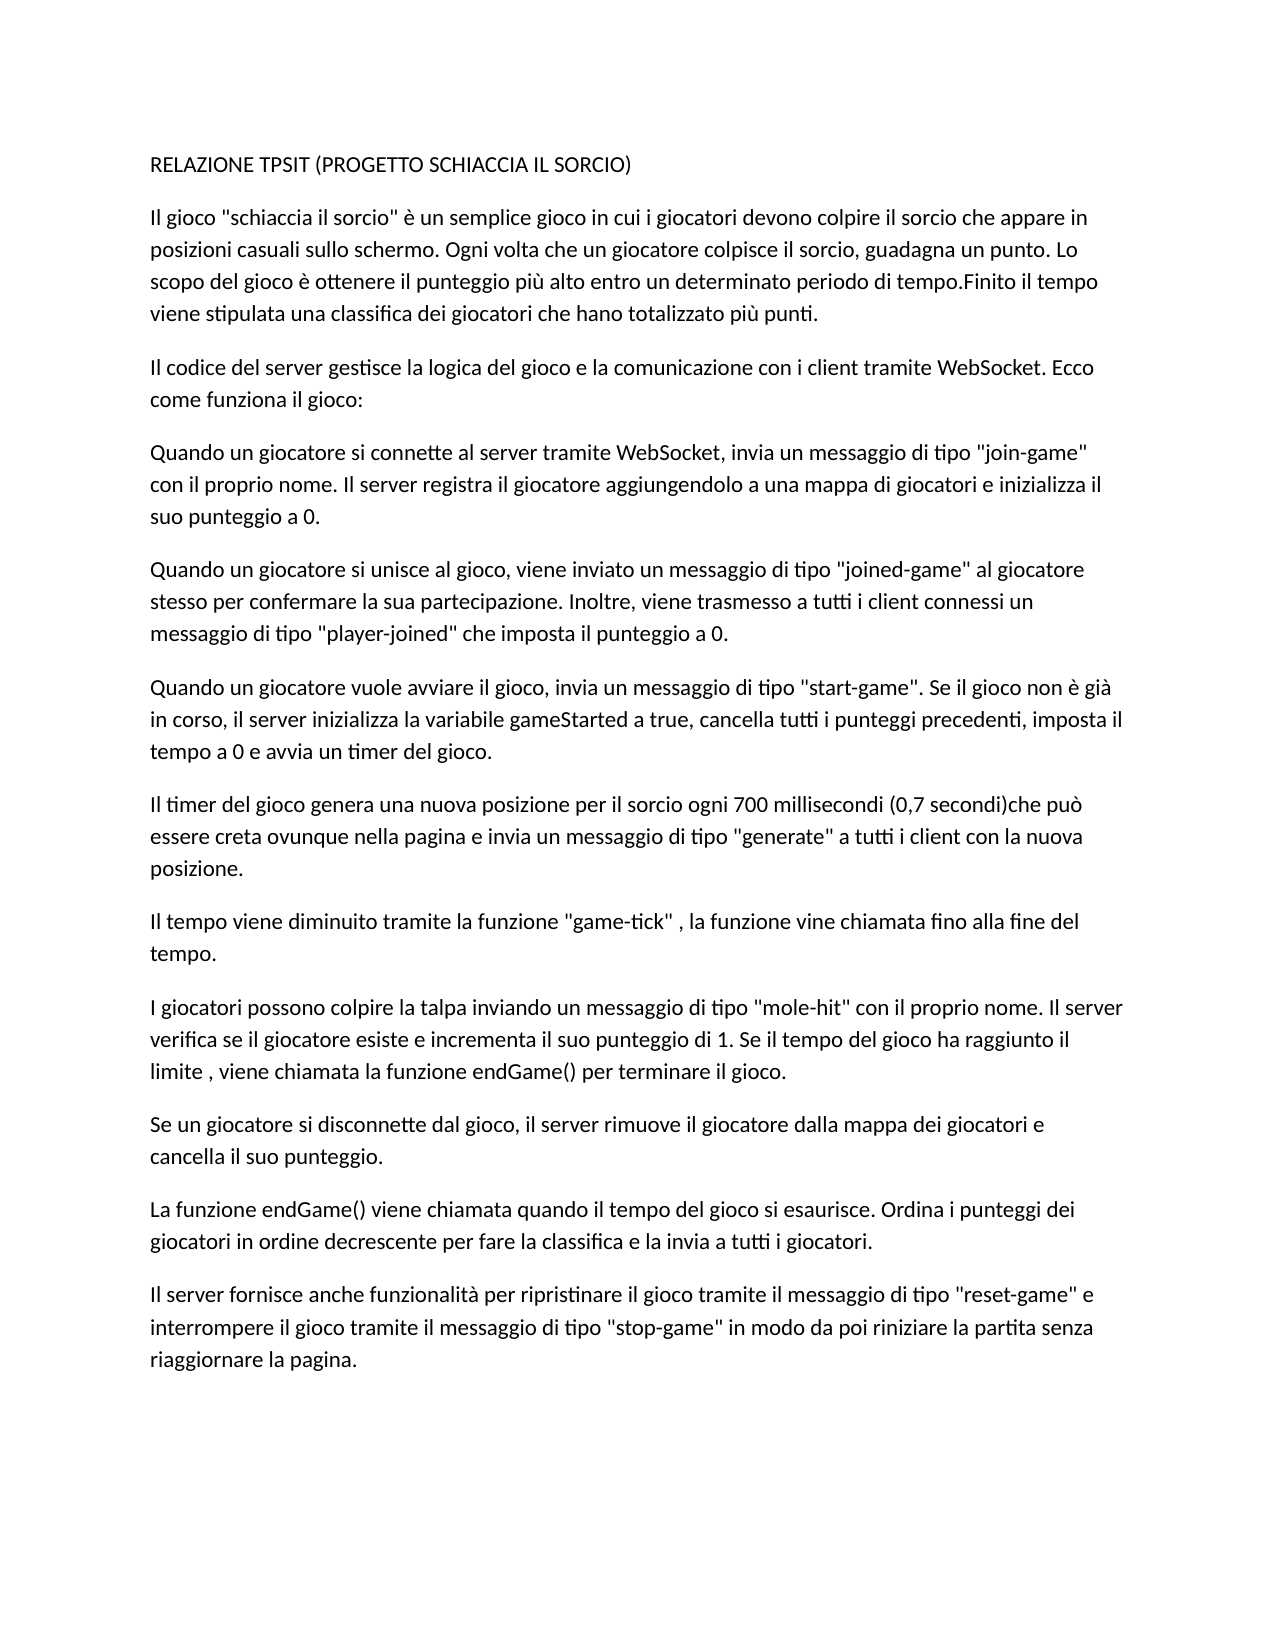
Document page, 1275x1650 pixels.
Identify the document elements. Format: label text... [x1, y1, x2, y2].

text I giocatori possono colpire la talpa inviando un messaggio di tipo "mole-hit" con il proprio nome. Il server verifica se il giocatore esiste e incrementa il suo punteggio di 1. Se il tempo del gioco ha raggiunto il limite , viene chiamata la funzione endGame() per terminare il gioco. [150, 993, 1125, 1085]
text Il timer del gioco genera una nuova posizione per il sorcio ogni 700 millisecondi (0,7 secondi)che può essere creta ovunque nella pagina e invia un messaggio di tipo "generate" a tutti i client con la nuova posizione. [150, 790, 1125, 882]
text RELAZIONE TPSIT (PROGETTO SCHIACCIA IL SORCIO) [150, 150, 1125, 178]
text Quando un giocatore si connette al server tramite WebSocket, invia un messaggio di tipo "join-game" con il proprio nome. Il server registra il giocatore aggiungendolo a una mappa di giocatori e inizializza il suo punteggio a 0. [150, 438, 1125, 530]
text Quando un giocatore vuole avviare il gioco, invia un messaggio di tipo "start-game". Se il gioco non è già in corso, il server inizializza la variabile gameStarted a true, cancella tutti i punteggi precedenti, imposta il tempo a 0 e avvia un timer del gioco. [150, 673, 1125, 765]
text Se un giocatore si disconnette dal gioco, il server rimuove il giocatore dalla mappa dei giocatori e cancella il suo punteggio. [150, 1110, 1125, 1170]
text Il tempo viene diminuito tramite la funzione "game-tick" , la funzione vine chiamata fino alla fine del tempo. [150, 907, 1125, 968]
text La funzione endGame() viene chiamata quando il tempo del gioco si esaurisce. Ordina i punteggi dei giocatori in ordine decrescente per fare la classifica e la invia a tutti i giocatori. [150, 1195, 1125, 1255]
text Quando un giocatore si unisce al gioco, viene inviato un messaggio di tipo "joined-game" al giocatore stesso per confermare la sua partecipazione. Inoltre, viene trasmesso a tutti i client connessi un messaggio di tipo "player-joined" che imposta il punteggio a 0. [150, 555, 1125, 648]
text Il gioco "schiaccia il sorcio" è un semplice gioco in cui i giocatori devono colpire il sorcio che appare in posizioni casuali sullo schermo. Ogni volta che un giocatore colpisce il sorcio, guadagna un punto. Lo scopo del gioco è ottenere il punteggio più alto entro un determinato periodo di tempo.Finito il tempo viene stipulata una classifica dei giocatori che hano totalizzato più punti. [150, 203, 1125, 328]
text Il codice del server gestisce la logica del gioco e la comunicazione con i client tramite WebSocket. Ecco come funziona il gioco: [150, 353, 1125, 413]
text Il server fornisce anche funzionalità per ripristinare il gioco tramite il messaggio di tipo "reset-game" e interrompere il gioco tramite il messaggio di tipo "stop-game" in modo da poi riniziare la partita senza riaggiornare la pagina. [150, 1280, 1125, 1373]
